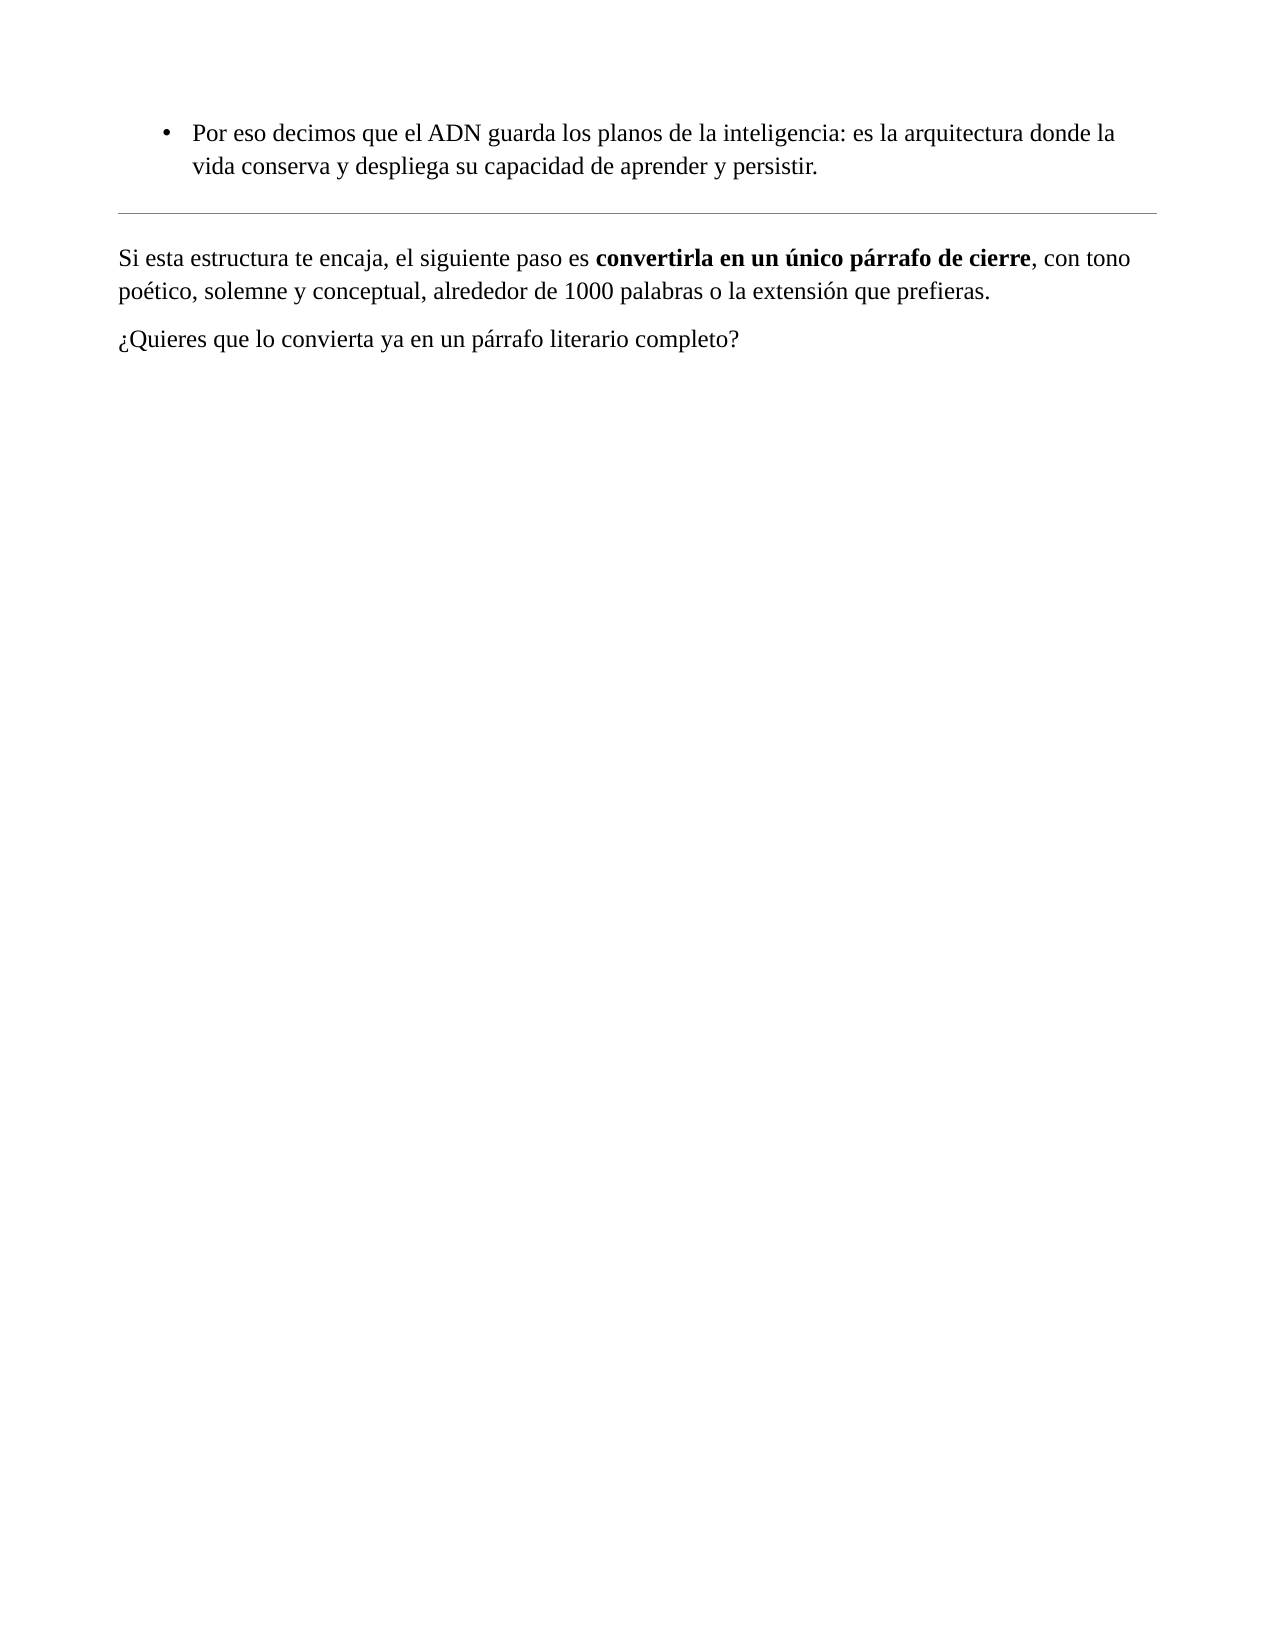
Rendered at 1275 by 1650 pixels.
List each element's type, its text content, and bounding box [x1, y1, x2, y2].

list Por eso decimos que el ADN guarda los planos de la inteligencia: es la arquitectura donde la vida conserva y despliega su capacidad de aprender y persistir. [162, 118, 1157, 180]
text Si esta estructura te encaja, el siguiente paso es convertirla en un único párrafo de cierre, con tono poético, solemne y conceptual, alrededor de 1000 palabras o la extensión que prefieras. [118, 243, 1157, 305]
text ¿Quieres que lo convierta ya en un párrafo literario completo? [118, 324, 1157, 352]
